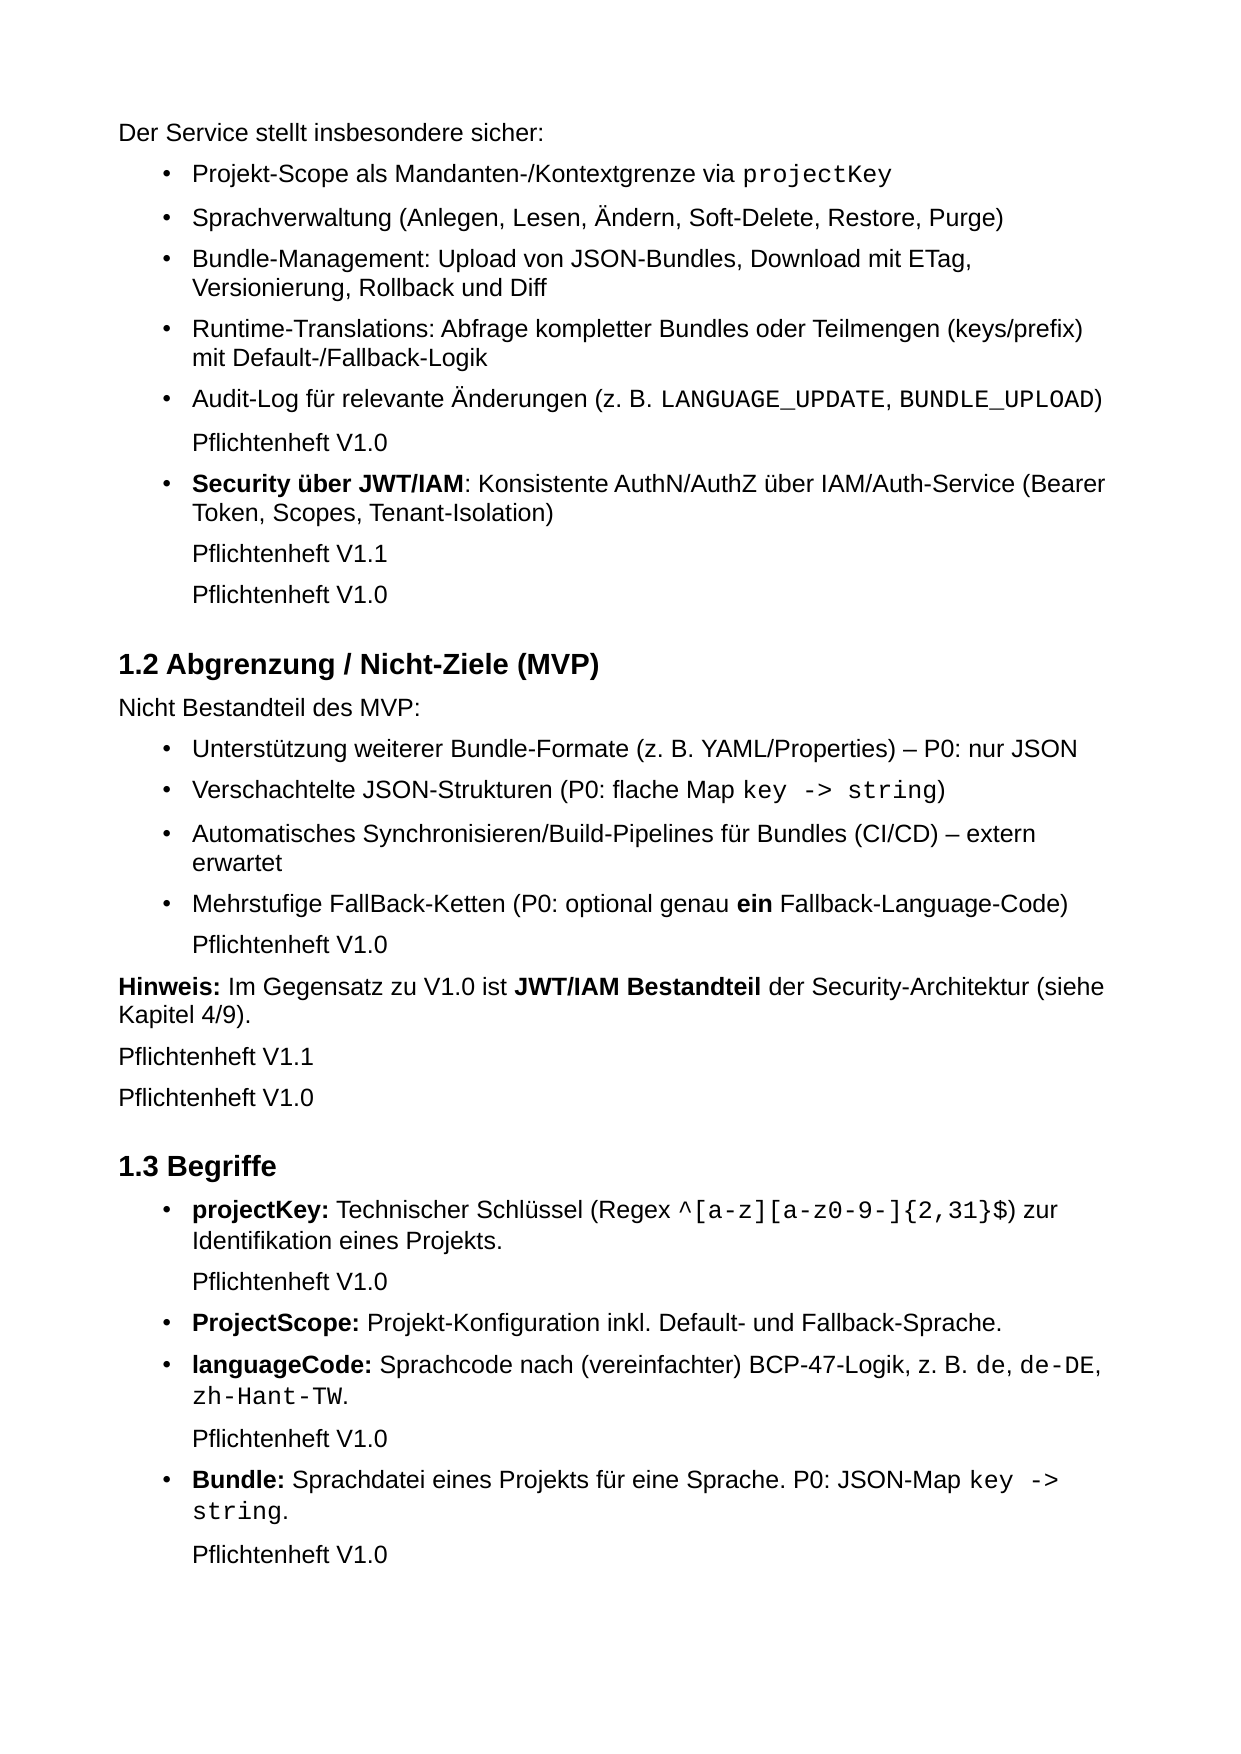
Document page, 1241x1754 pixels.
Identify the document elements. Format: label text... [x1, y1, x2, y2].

text Hinweis: Im Gegensatz zu V1.0 ist JWT/IAM Bestandteil der Security-Architektur (siehe Kapitel 4/9). [118, 971, 1122, 1029]
text Pflichtenheft V1.0 [118, 1083, 1122, 1111]
list Bundle: Sprachdatei eines Projekts für eine Sprache. P0: JSON-Map key -> string. [162, 1465, 1122, 1527]
list Pflichtenheft V1.0 [162, 580, 1122, 609]
subtitle 1.3 Begriffe [118, 1149, 1122, 1182]
text Der Service stellt insbesondere sicher: [118, 118, 1122, 147]
text Nicht Bestandteil des MVP: [118, 693, 1122, 721]
list Unterstützung weiterer Bundle-Formate (z. B. YAML/Properties) – P0: nur JSON [162, 734, 1122, 763]
list ProjectScope: Projekt-Konfiguration inkl. Default- und Fallback-Sprache. [162, 1308, 1122, 1337]
text Pflichtenheft V1.1 [118, 1041, 1122, 1070]
subtitle 1.2 Abgrenzung / Nicht-Ziele (MVP) [118, 647, 1122, 680]
list languageCode: Sprachcode nach (vereinfachter) BCP-47-Logik, z. B. de, de-DE, zh-Hant-TW. [162, 1350, 1122, 1412]
list Pflichtenheft V1.0 [162, 1424, 1122, 1453]
list Runtime-Translations: Abfrage kompletter Bundles oder Teilmengen (keys/prefix) mit Default-/Fallback-Logik [162, 314, 1122, 372]
list Projekt-Scope als Mandanten-/Kontextgrenze via projectKey [162, 159, 1122, 190]
list projectKey: Technischer Schlüssel (Regex ^[a-z][a-z0-9-]{2,31}$) zur Identifikation eines Projekts. [162, 1195, 1122, 1255]
list Bundle-Management: Upload von JSON-Bundles, Download mit ETag, Versionierung, Rollback und Diff [162, 244, 1122, 302]
list Pflichtenheft V1.1 [162, 539, 1122, 568]
list Pflichtenheft V1.0 [162, 428, 1122, 457]
list Pflichtenheft V1.0 [162, 1267, 1122, 1296]
list Security über JWT/IAM: Konsistente AuthN/AuthZ über IAM/Auth-Service (Bearer Token, Scopes, Tenant-Isolation) [162, 469, 1122, 527]
list Verschachtelte JSON-Strukturen (P0: flache Map key -> string) [162, 775, 1122, 806]
list Automatisches Synchronisieren/Build-Pipelines für Bundles (CI/CD) – extern erwartet [162, 819, 1122, 876]
list Audit-Log für relevante Änderungen (z. B. LANGUAGE_UPDATE, BUNDLE_UPLOAD) [162, 384, 1122, 415]
list Sprachverwaltung (Anlegen, Lesen, Ändern, Soft-Delete, Restore, Purge) [162, 203, 1122, 232]
list Pflichtenheft V1.0 [162, 1540, 1122, 1568]
list Mehrstufige FallBack-Ketten (P0: optional genau ein Fallback-Language-Code) [162, 889, 1122, 918]
list Pflichtenheft V1.0 [162, 930, 1122, 959]
